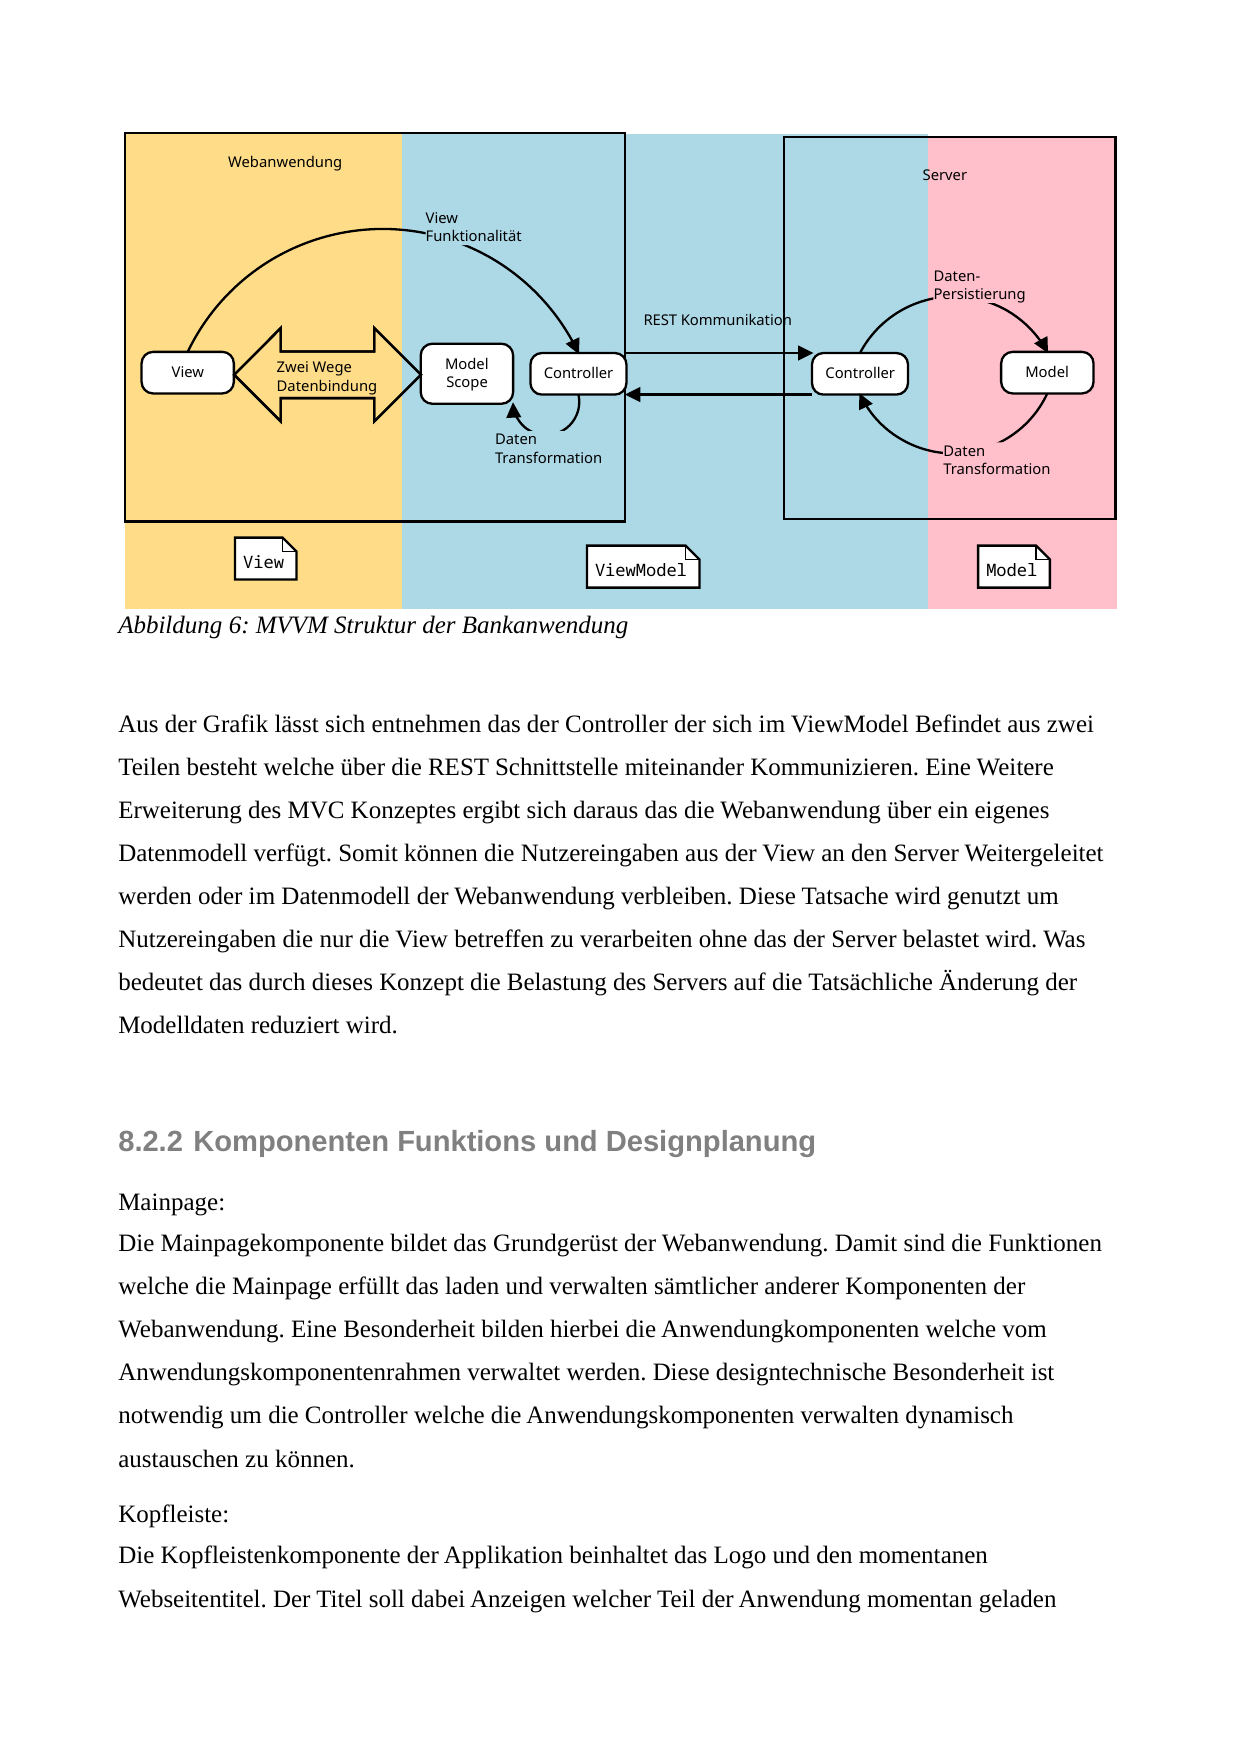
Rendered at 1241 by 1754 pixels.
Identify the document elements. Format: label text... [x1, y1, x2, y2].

text Abbildung 6: MVVM Struktur der Bankanwendung [118, 131, 1122, 639]
text Mainpage: [118, 1187, 1122, 1216]
subtitle Komponenten Funktions und Designplanung [118, 1124, 1122, 1157]
text Die Mainpagekomponente bildet das Grundgerüst der Webanwendung. Damit sind die Funktionen welche die Mainpage erfüllt das laden und verwalten sämtlicher anderer Komponenten der Webanwendung. Eine Besonderheit bilden hierbei die Anwendungkomponenten welche vom Anwendungskomponentenrahmen verwaltet werden. Diese designtechnische Besonderheit ist notwendig um die Controller welche die Anwendungskomponenten verwalten dynamisch austauschen zu können. [118, 1228, 1122, 1472]
text Kopfleiste: [118, 1499, 1122, 1528]
text Aus der Grafik lässt sich entnehmen das der Controller der sich im ViewModel Befindet aus zwei Teilen besteht welche über die REST Schnittstelle miteinander Kommunizieren. Eine Weitere Erweiterung des MVC Konzeptes ergibt sich daraus das die Webanwendung über ein eigenes Datenmodell verfügt. Somit können die Nutzereingaben aus der View an den Server Weitergeleitet werden oder im Datenmodell der Webanwendung verbleiben. Diese Tatsache wird genutzt um Nutzereingaben die nur die View betreffen zu verarbeiten ohne das der Server belastet wird. Was bedeutet das durch dieses Konzept die Belastung des Servers auf die Tatsächliche Änderung der Modelldaten reduziert wird. [118, 709, 1122, 1039]
text Die Kopfleistenkomponente der Applikation beinhaltet das Logo und den momentanen Webseitentitel. Der Titel soll dabei Anzeigen welcher Teil der Anwendung momentan geladen [118, 1541, 1122, 1612]
